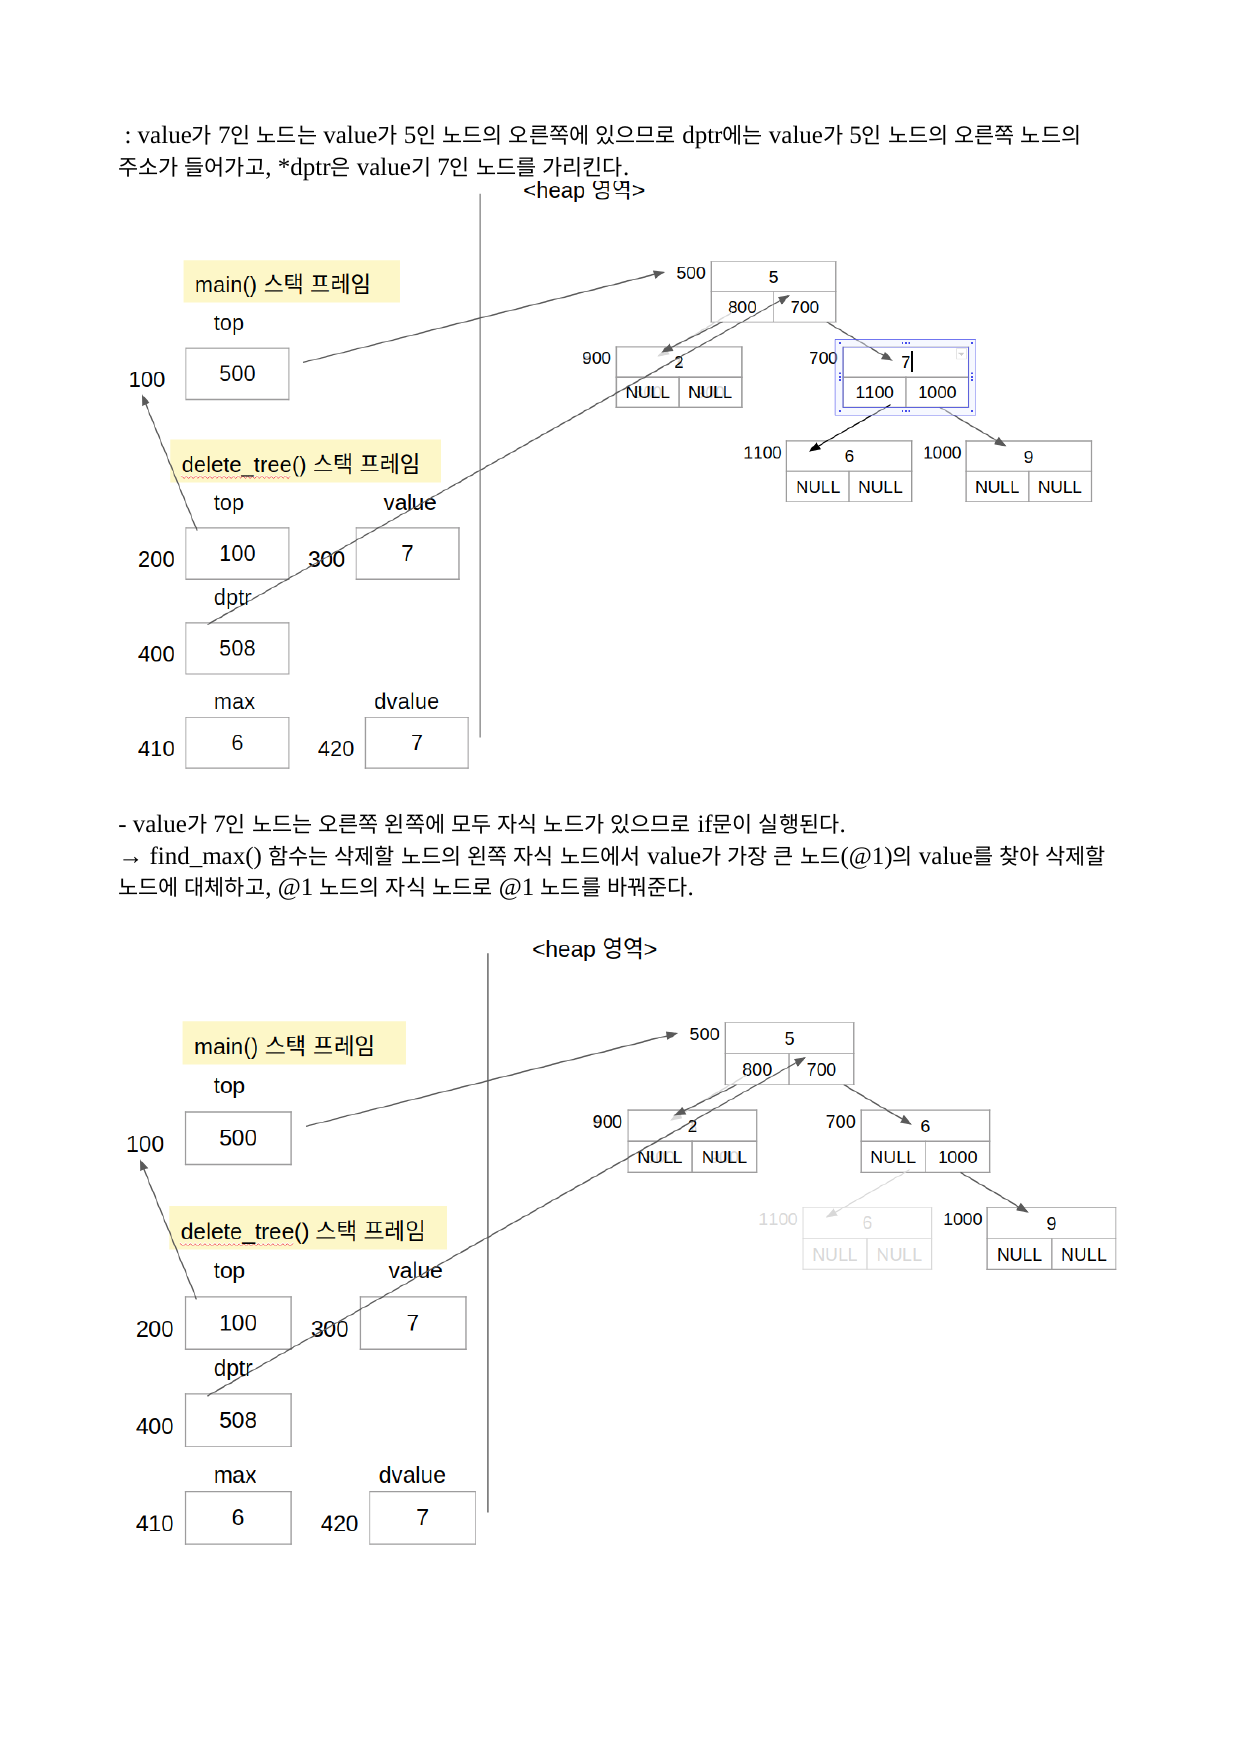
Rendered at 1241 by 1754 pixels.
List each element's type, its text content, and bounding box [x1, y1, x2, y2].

picture [118, 181, 1123, 779]
picture [118, 930, 1123, 1554]
text - value가 7인 노드는 오른쪽 왼쪽에 모두 자식 노드가 있으므로 if문이 실행된다. [118, 807, 1122, 839]
text → find_max() 함수는 삭제할 노드의 왼쪽 자식 노드에서 value가 가장 큰 노드(@1)의 value를 찾아 삭제할 노드에 대체하고, @1 노드의 자식 노드로 @1 노드를 바꿔준다. [118, 839, 1122, 902]
text : value가 7인 노드는 value가 5인 노드의 오른쪽에 있으므로 dptr에는 value가 5인 노드의 오른쪽 노드의 주소가 들어가고, *dptr은 value기 7인 노드를 가리킨다. [118, 118, 1122, 181]
